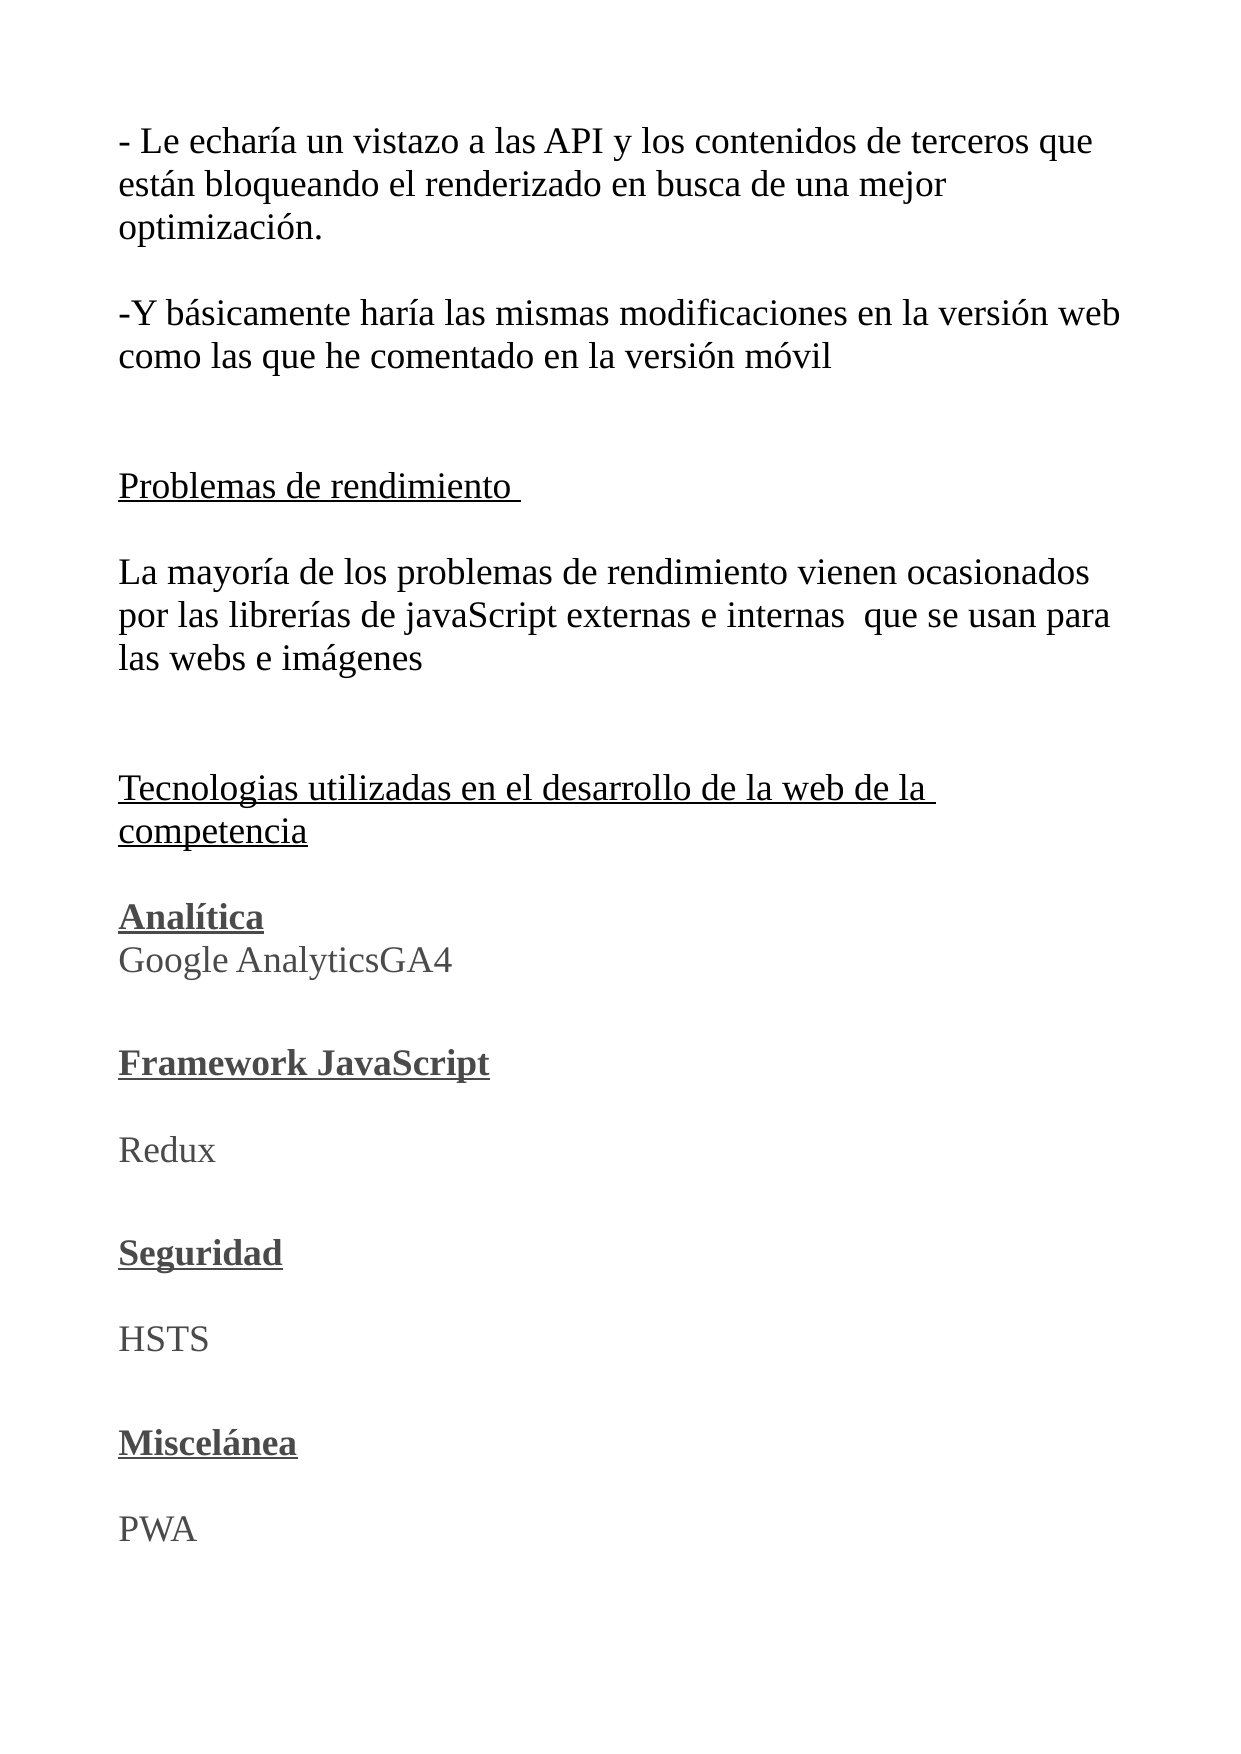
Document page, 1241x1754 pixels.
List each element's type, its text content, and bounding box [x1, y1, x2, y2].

text Miscelánea [118, 1420, 1122, 1463]
text Tecnologias utilizadas en el desarrollo de la web de la competencia [118, 765, 1122, 851]
text - Le echaría un vistazo a las API y los contenidos de terceros que están bloqueando el renderizado en busca de una mejor optimización. [118, 118, 1122, 247]
text Redux [118, 1127, 1122, 1170]
text La mayoría de los problemas de rendimiento vienen ocasionados por las librerías de javaScript externas e internas que se usan para las webs e imágenes [118, 549, 1122, 679]
text PWA [118, 1506, 1122, 1549]
text Google AnalyticsGA4 [118, 937, 1122, 981]
text Seguridad [118, 1230, 1122, 1273]
text Analítica [118, 894, 1122, 937]
text Framework JavaScript [118, 1041, 1122, 1084]
text -Y básicamente haría las mismas modificaciones en la versión web como las que he comentado en la versión móvil [118, 291, 1122, 377]
text HSTS [118, 1317, 1122, 1360]
text Problemas de rendimiento [118, 463, 1122, 506]
